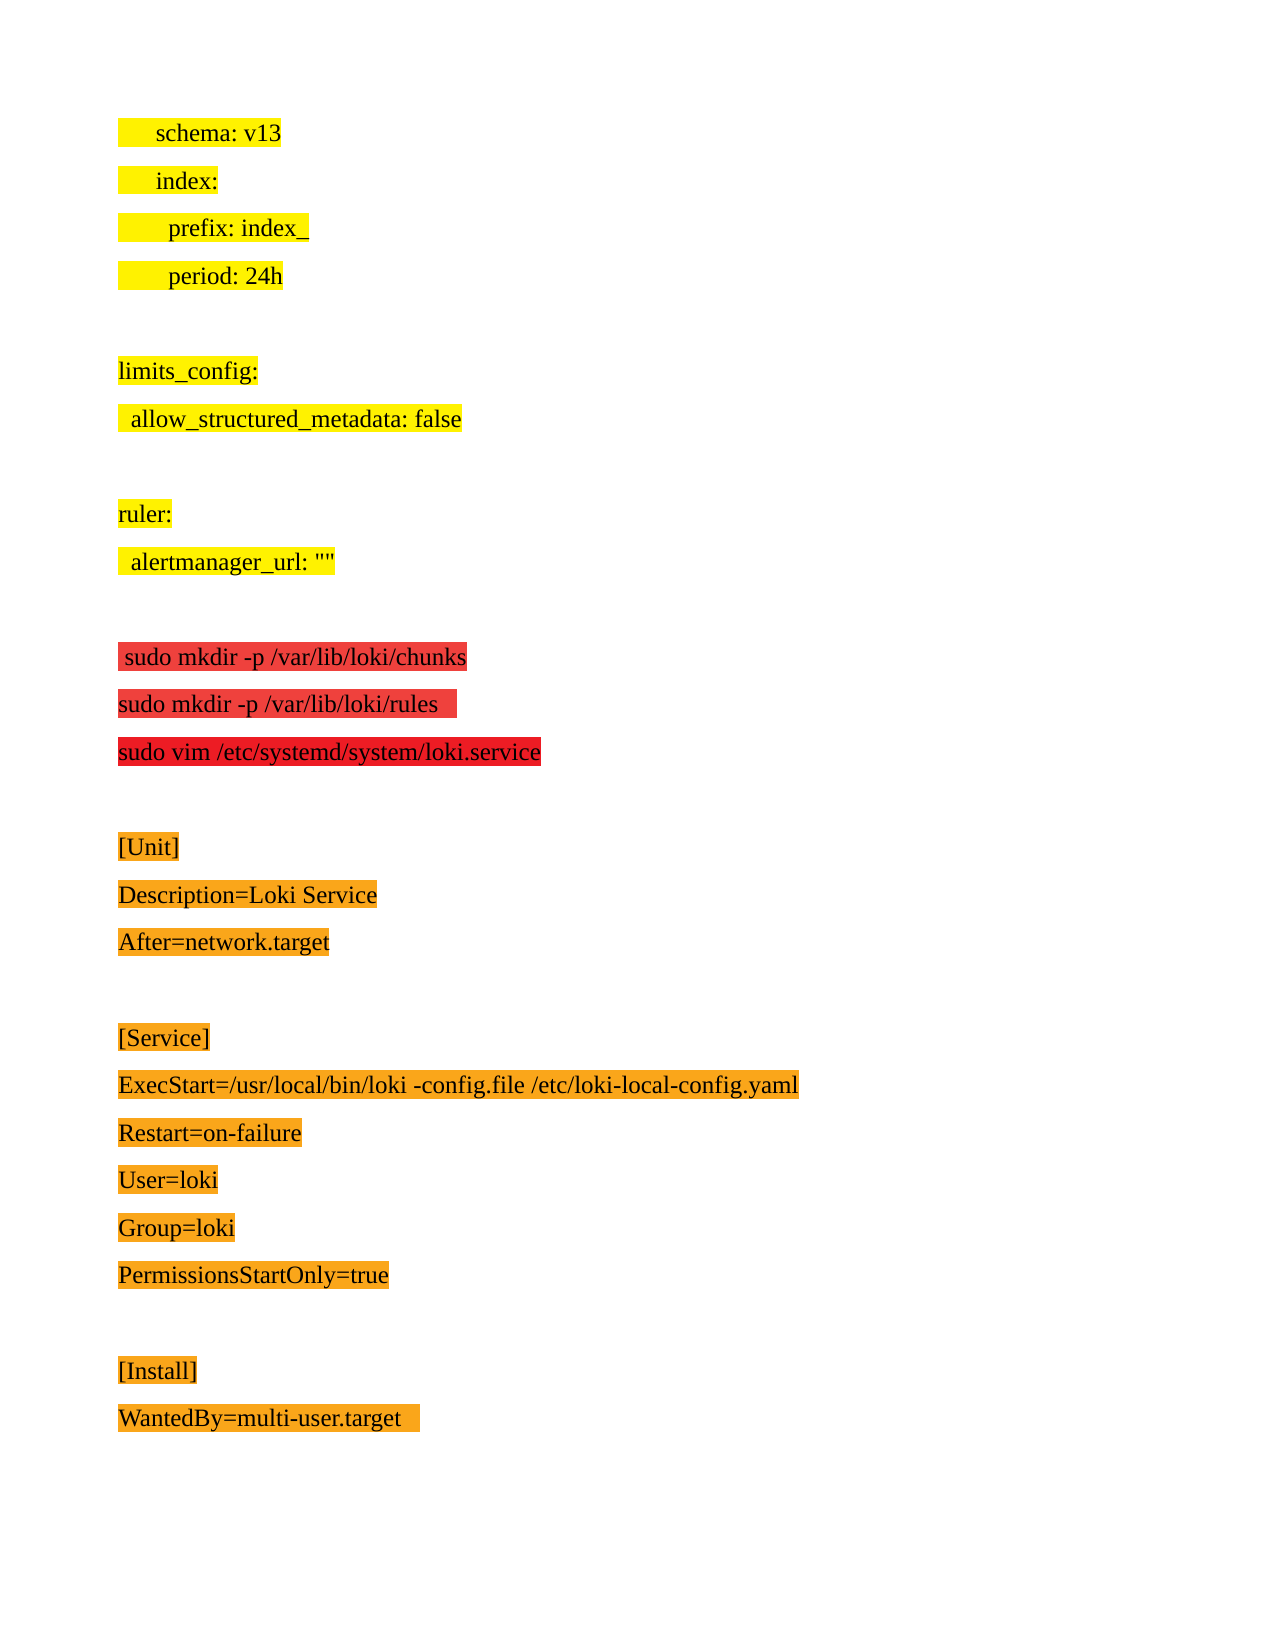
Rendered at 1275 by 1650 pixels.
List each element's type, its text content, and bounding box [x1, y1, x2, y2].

text alertmanager_url: "" [118, 547, 1157, 575]
text limits_config: [118, 356, 1157, 385]
text prefix: index_ [118, 213, 1157, 242]
text sudo vim /etc/systemd/system/loki.service‬ [118, 737, 1157, 766]
text Restart=on-failure [118, 1118, 1157, 1147]
text [Service] [118, 1023, 1157, 1051]
text After=network.target [118, 927, 1157, 956]
text allow_structured_metadata: false [118, 404, 1157, 432]
text index: [118, 166, 1157, 194]
text schema: v13 [118, 118, 1157, 147]
text Group=loki [118, 1213, 1157, 1242]
text [Install] [118, 1356, 1157, 1384]
text WantedBy=multi-user.target [118, 1403, 1157, 1432]
text ruler: [118, 499, 1157, 528]
text User=loki [118, 1165, 1157, 1194]
text ExecStart=/usr/local/bin/loki -config.file /etc/loki-local-config.yaml [118, 1070, 1157, 1099]
text ‭sudo mkdir -p /var/lib/loki/rules‬ [118, 689, 1157, 718]
text Description=Loki Service [118, 880, 1157, 908]
text [Unit] [118, 832, 1157, 861]
text sudo mkdir -p /var/lib/loki/chunks‬ [118, 642, 1157, 671]
text period: 24h [118, 261, 1157, 290]
text PermissionsStartOnly=true [118, 1261, 1157, 1289]
